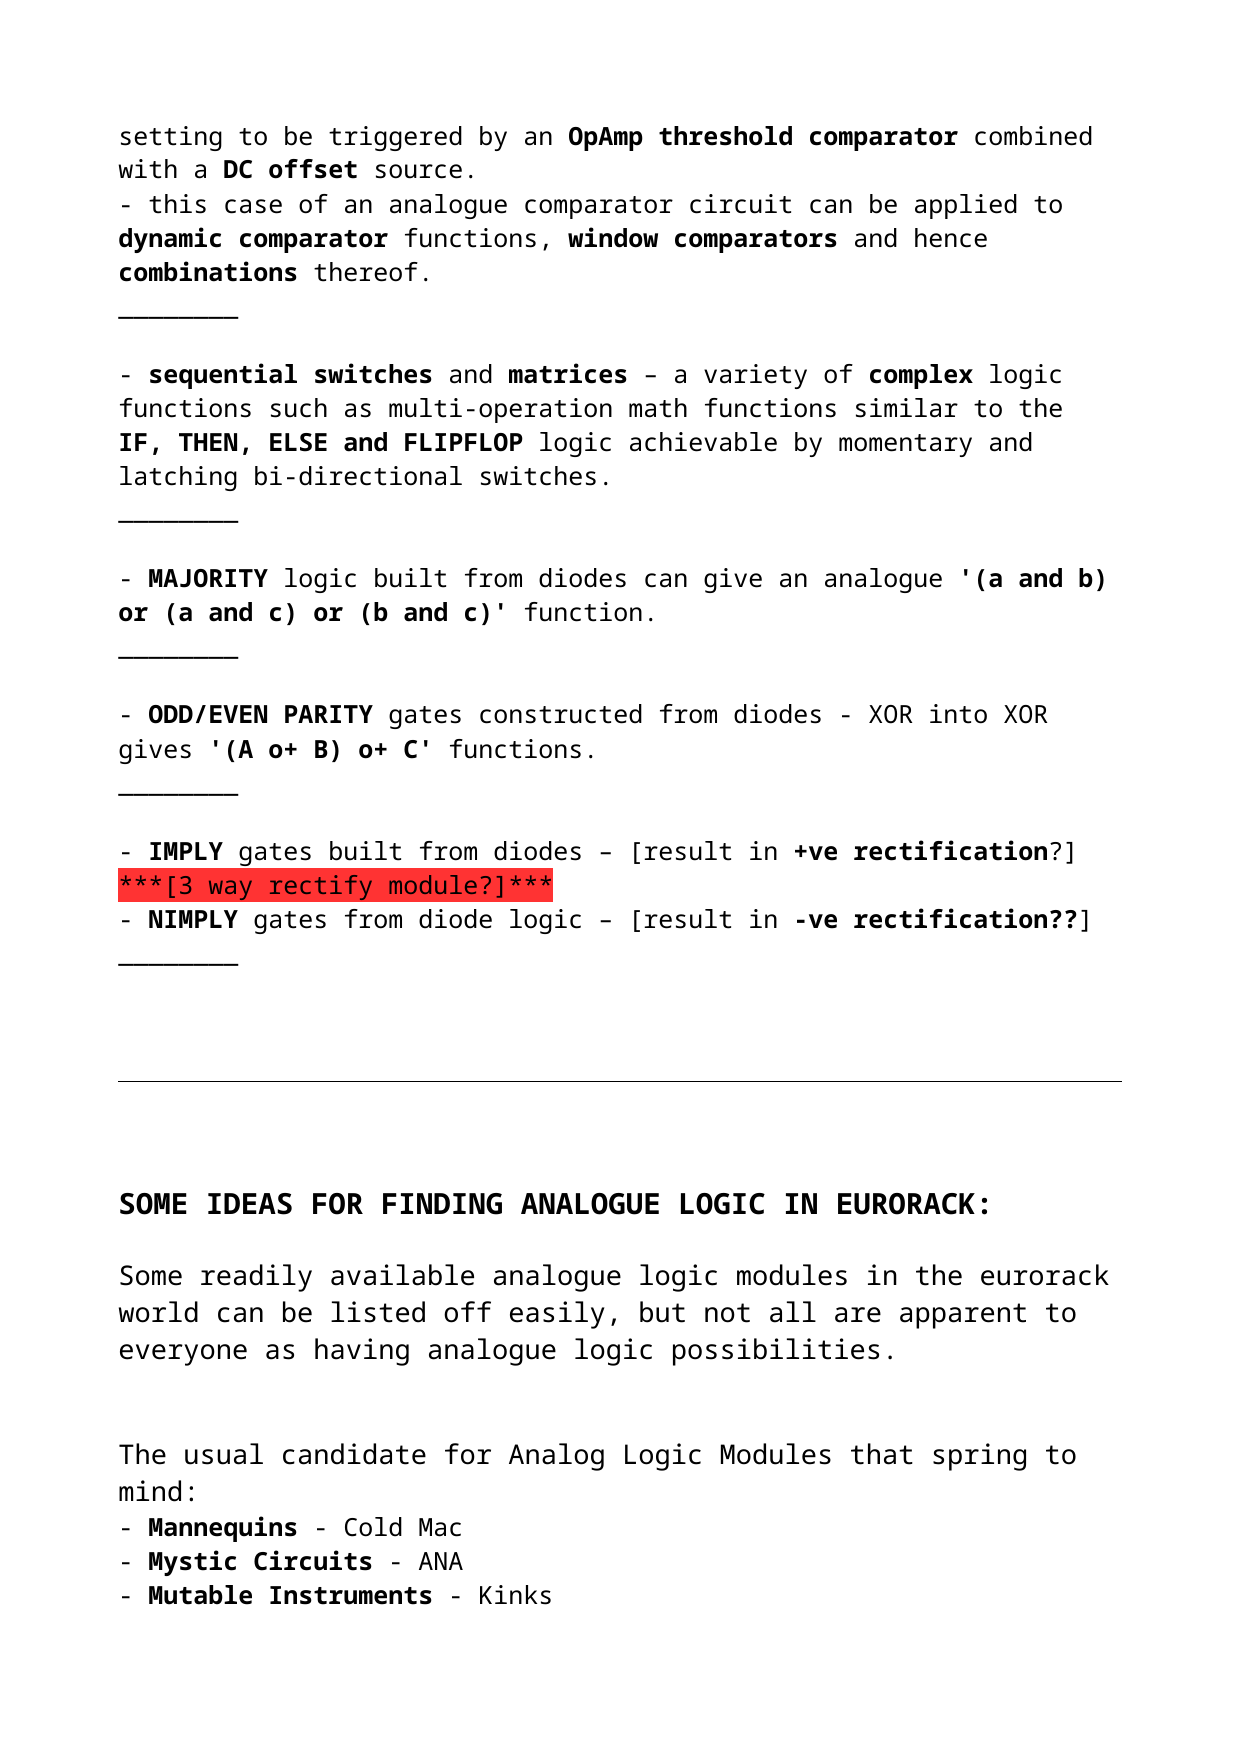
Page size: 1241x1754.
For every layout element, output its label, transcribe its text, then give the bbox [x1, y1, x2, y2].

text - Mystic Circuits - ANA [118, 1543, 1122, 1577]
text SOME IDEAS FOR FINDING ANALOGUE LOGIC IN EURORACK: [118, 1183, 1122, 1223]
text - sequential switches and matrices – a variety of complex logic functions such as multi-operation math functions similar to the IF, THEN, ELSE and FLIPFLOP logic achievable by momentary and latching bi-directional switches. [118, 357, 1122, 493]
text - NIMPLY gates from diode logic – [result in -ve rectification??] [118, 902, 1122, 936]
text - MAJORITY logic built from diodes can give an analogue '(a and b) or (a and c) or (b and c)' function. [118, 561, 1122, 629]
text - Mutable Instruments - Kinks [118, 1577, 1122, 1611]
text The usual candidate for Analog Logic Modules that spring to mind: [118, 1435, 1122, 1509]
text - IMPLY gates built from diodes – [result in +ve rectification?] [118, 833, 1122, 867]
text ________ [118, 765, 1122, 799]
text Some readily available analogue logic modules in the eurorack world can be listed off easily, but not all are apparent to everyone as having analogue logic possibilities. [118, 1257, 1122, 1367]
text - Mannequins - Cold Mac [118, 1509, 1122, 1543]
text ***[3 way rectify module?]*** [118, 867, 1122, 902]
text ________ [118, 288, 1122, 322]
text ________ [118, 493, 1122, 527]
text - this case of an analogue comparator circuit can be applied to dynamic comparator functions, window comparators and hence combinations thereof. [118, 186, 1122, 288]
text setting to be triggered by an OpAmp threshold comparator combined with a DC offset source. [118, 118, 1122, 186]
text ________ [118, 936, 1122, 970]
text - ODD/EVEN PARITY gates constructed from diodes - XOR into XOR gives '(A o+ B) o+ C' functions. [118, 697, 1122, 765]
text ________ [118, 629, 1122, 663]
